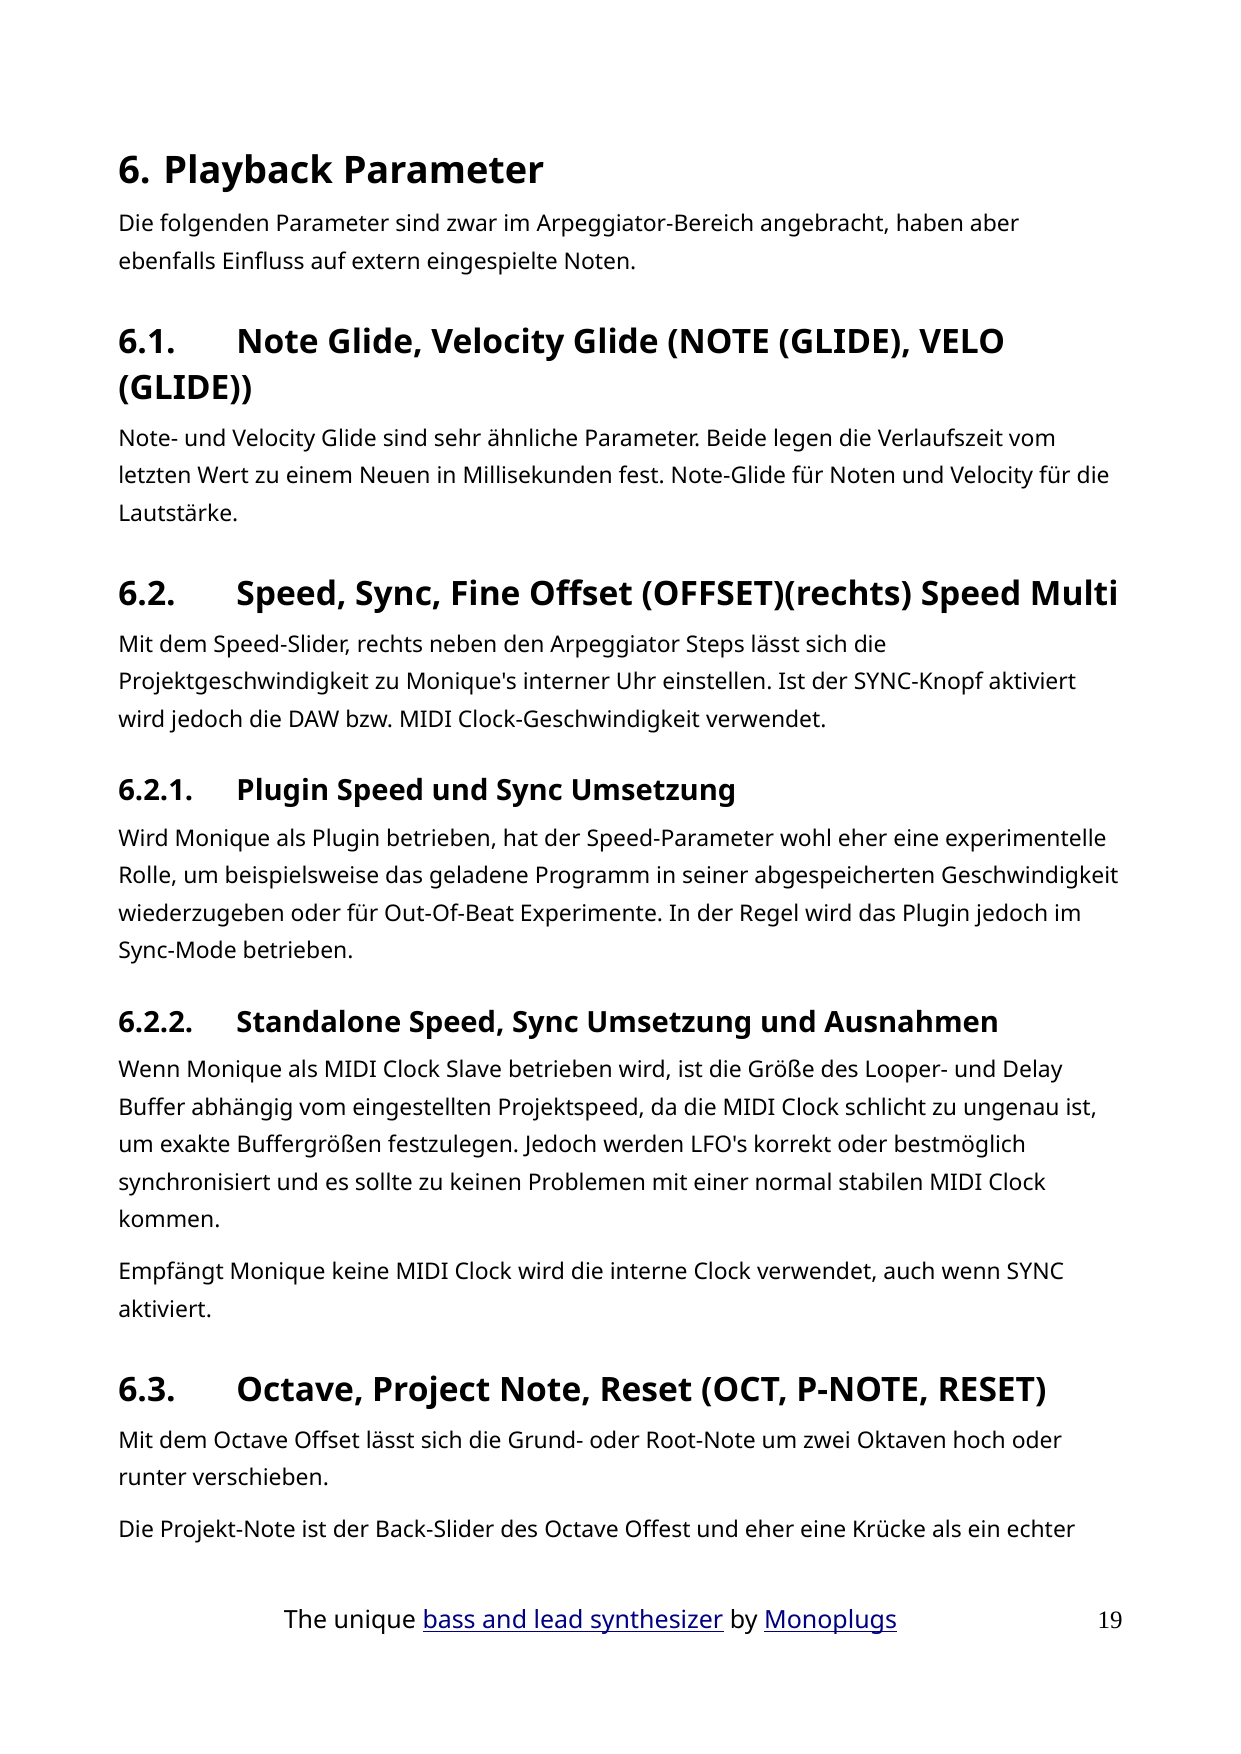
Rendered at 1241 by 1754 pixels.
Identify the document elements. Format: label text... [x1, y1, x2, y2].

text Mit dem Speed-Slider, rechts neben den Arpeggiator Steps lässt sich die Projektgeschwindigkeit zu Monique's interner Uhr einstellen. Ist der SYNC-Knopf aktiviert wird jedoch die DAW bzw. MIDI Clock-Geschwindigkeit verwendet. [118, 628, 1122, 734]
text Note- und Velocity Glide sind sehr ähnliche Parameter. Beide legen die Verlaufszeit vom letzten Wert zu einem Neuen in Millisekunden fest. Note-Glide für Noten und Velocity für die Lautstärke. [118, 422, 1122, 528]
text Mit dem Octave Offset lässt sich die Grund- oder Root-Note um zwei Oktaven hoch oder runter verschieben. [118, 1424, 1122, 1492]
text Empfängt Monique keine MIDI Clock wird die interne Clock verwendet, auch wenn SYNC aktiviert. [118, 1255, 1122, 1324]
subtitle Plugin Speed und Sync Umsetzung [118, 769, 1122, 809]
subtitle Octave, Project Note, Reset (OCT, P-NOTE, RESET) [118, 1366, 1122, 1411]
subtitle Note Glide, Velocity Glide (NOTE (GLIDE), VELO (GLIDE)) [118, 318, 1122, 409]
subtitle Speed, Sync, Fine Offset (OFFSET)(rechts) Speed Multi [118, 569, 1122, 615]
subtitle Standalone Speed, Sync Umsetzung und Ausnahmen [118, 1001, 1122, 1041]
text Die Projekt-Note ist der Back-Slider des Octave Offest und eher eine Krücke als ein echter [118, 1513, 1122, 1544]
text Die folgenden Parameter sind zwar im Arpeggiator-Bereich angebracht, haben aber ebenfalls Einfluss auf extern eingespielte Noten. [118, 207, 1122, 276]
text Wenn Monique als MIDI Clock Slave betrieben wird, ist die Größe des Looper- und Delay Buffer abhängig vom eingestellten Projektspeed, da die MIDI Clock schlicht zu ungenau ist, um exakte Buffergrößen festzulegen. Jedoch werden LFO's korrekt oder bestmöglich synchronisiert und es sollte zu keinen Problemen mit einer normal stabilen MIDI Clock kommen. [118, 1053, 1122, 1234]
text Wird Monique als Plugin betrieben, hat der Speed-Parameter wohl eher eine experimentelle Rolle, um beispielsweise das geladene Programm in seiner abgespeicherten Geschwindigkeit wiederzugeben oder für Out-Of-Beat Experimente. In der Regel wird das Plugin jedoch im Sync-Mode betrieben. [118, 822, 1122, 965]
subtitle Playback Parameter [118, 143, 1122, 195]
